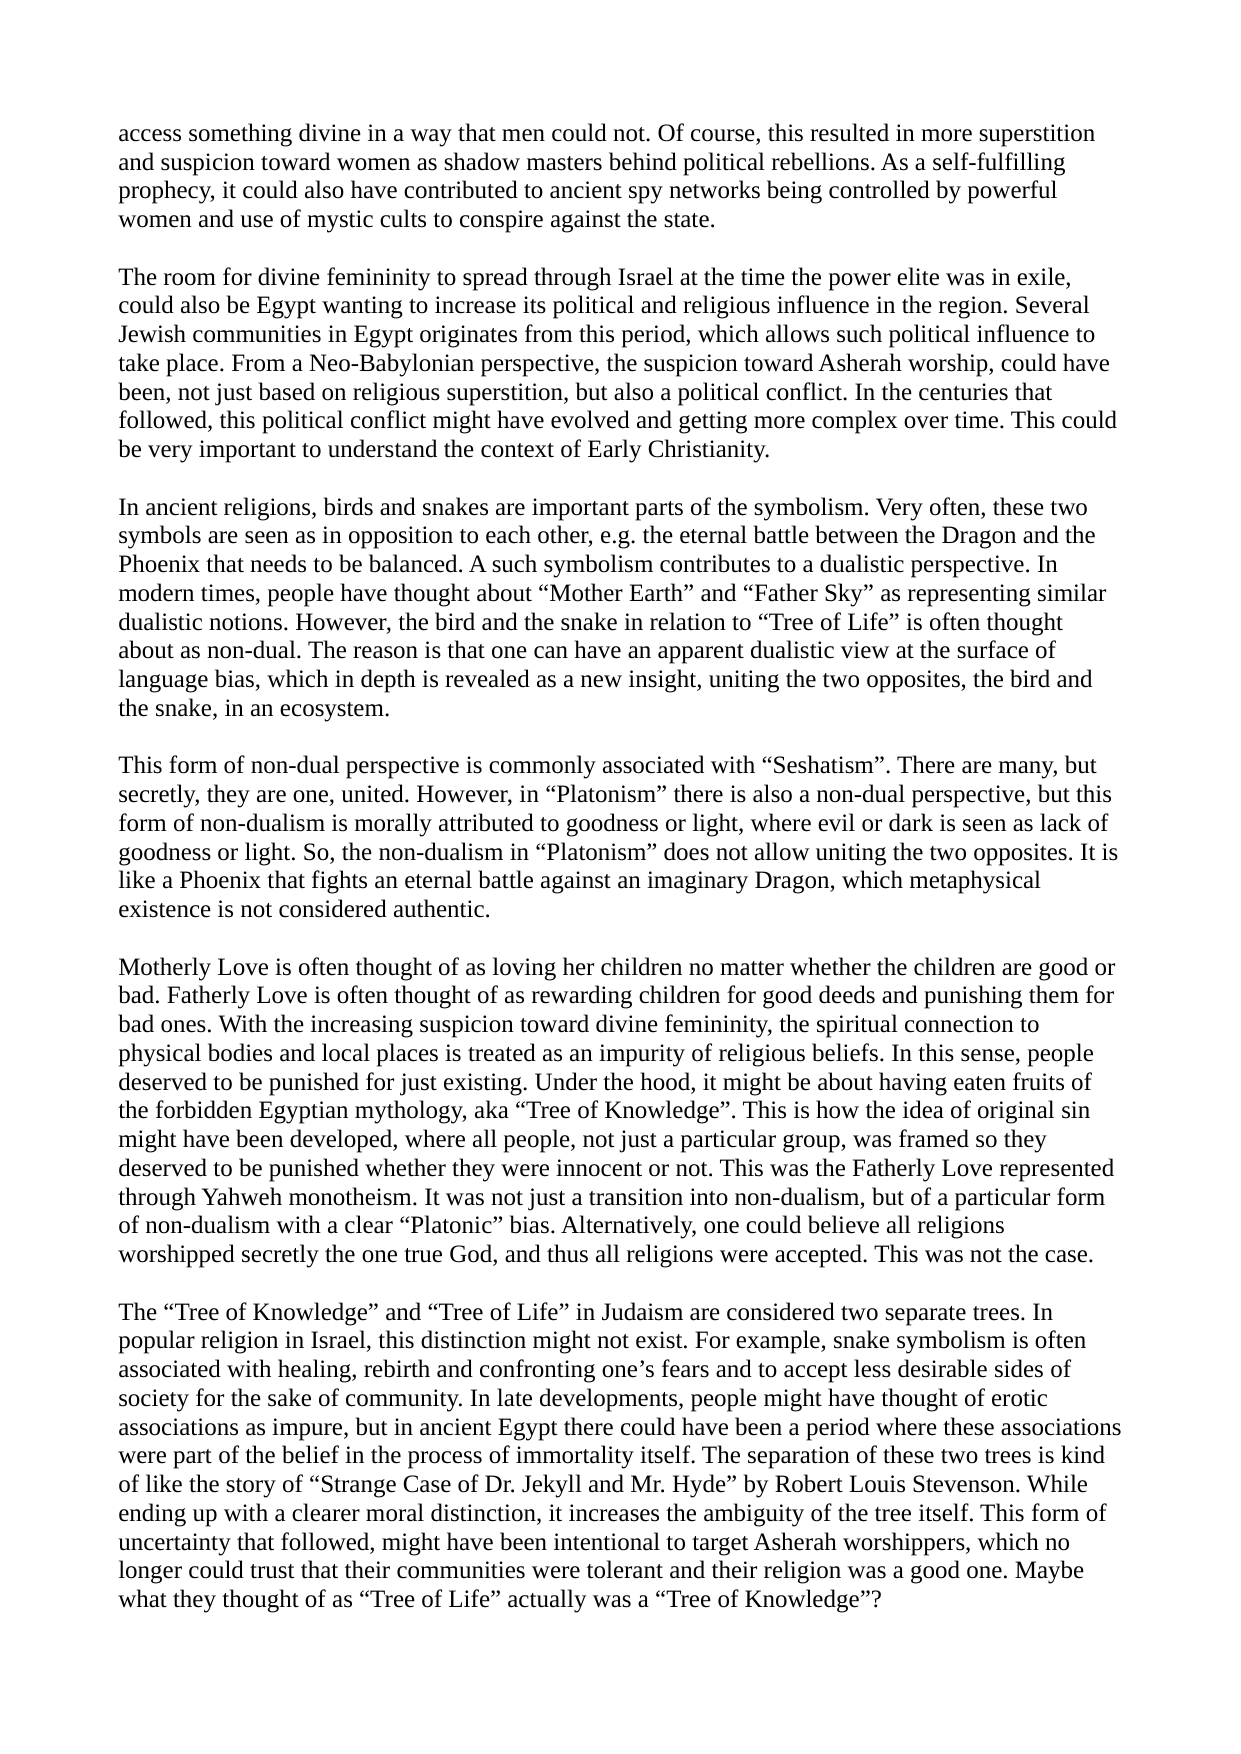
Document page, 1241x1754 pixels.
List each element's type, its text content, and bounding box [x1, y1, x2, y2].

text In ancient religions, birds and snakes are important parts of the symbolism. Very often, these two symbols are seen as in opposition to each other, e.g. the eternal battle between the Dragon and the Phoenix that needs to be balanced. A such symbolism contributes to a dualistic perspective. In modern times, people have thought about “Mother Earth” and “Father Sky” as representing similar dualistic notions. However, the bird and the snake in relation to “Tree of Life” is often thought about as non-dual. The reason is that one can have an apparent dualistic view at the surface of language bias, which in depth is revealed as a new insight, uniting the two opposites, the bird and the snake, in an ecosystem. This form of non-dual perspective is commonly associated with “Seshatism”. There are many, but secretly, they are one, united. However, in “Platonism” there is also a non-dual perspective, but this form of non-dualism is morally attributed to goodness or light, where evil or dark is seen as lack of goodness or light. So, the non-dualism in “Platonism” does not allow uniting the two opposites. It is like a Phoenix that fights an eternal battle against an imaginary Dragon, which metaphysical existence is not considered authentic. [118, 492, 1122, 923]
text access something divine in a way that men could not. Of course, this resulted in more superstition and suspicion toward women as shadow masters behind political rebellions. As a self-fulfilling prophecy, it could also have contributed to ancient spy networks being controlled by powerful women and use of mystic cults to conspire against the state. [118, 118, 1122, 233]
text Motherly Love is often thought of as loving her children no matter whether the children are good or bad. Fatherly Love is often thought of as rewarding children for good deeds and punishing them for bad ones. With the increasing suspicion toward divine femininity, the spiritual connection to physical bodies and local places is treated as an impurity of religious beliefs. In this sense, people deserved to be punished for just existing. Under the hood, it might be about having eaten fruits of the forbidden Egyptian mythology, aka “Tree of Knowledge”. This is how the idea of original sin might have been developed, where all people, not just a particular group, was framed so they deserved to be punished whether they were innocent or not. This was the Fatherly Love represented through Yahweh monotheism. It was not just a transition into non-dualism, but of a particular form of non-dualism with a clear “Platonic” bias. Alternatively, one could believe all religions worshipped secretly the one true God, and thus all religions were accepted. This was not the case. [118, 952, 1122, 1268]
text The “Tree of Knowledge” and “Tree of Life” in Judaism are considered two separate trees. In popular religion in Israel, this distinction might not exist. For example, snake symbolism is often associated with healing, rebirth and confronting one’s fears and to accept less desirable sides of society for the sake of community. In late developments, people might have thought of erotic associations as impure, but in ancient Egypt there could have been a period where these associations were part of the belief in the process of immortality itself. The separation of these two trees is kind of like the story of “Strange Case of Dr. Jekyll and Mr. Hyde” by Robert Louis Stevenson. While ending up with a clearer moral distinction, it increases the ambiguity of the tree itself. This form of uncertainty that followed, might have been intentional to target Asherah worshippers, which no longer could trust that their communities were tolerant and their religion was a good one. Maybe what they thought of as “Tree of Life” actually was a “Tree of Knowledge”? [118, 1297, 1122, 1613]
text The room for divine femininity to spread through Israel at the time the power elite was in exile, could also be Egypt wanting to increase its political and religious influence in the region. Several Jewish communities in Egypt originates from this period, which allows such political influence to take place. From a Neo-Babylonian perspective, the suspicion toward Asherah worship, could have been, not just based on religious superstition, but also a political conflict. In the centuries that followed, this political conflict might have evolved and getting more complex over time. This could be very important to understand the context of Early Christianity. [118, 262, 1122, 463]
